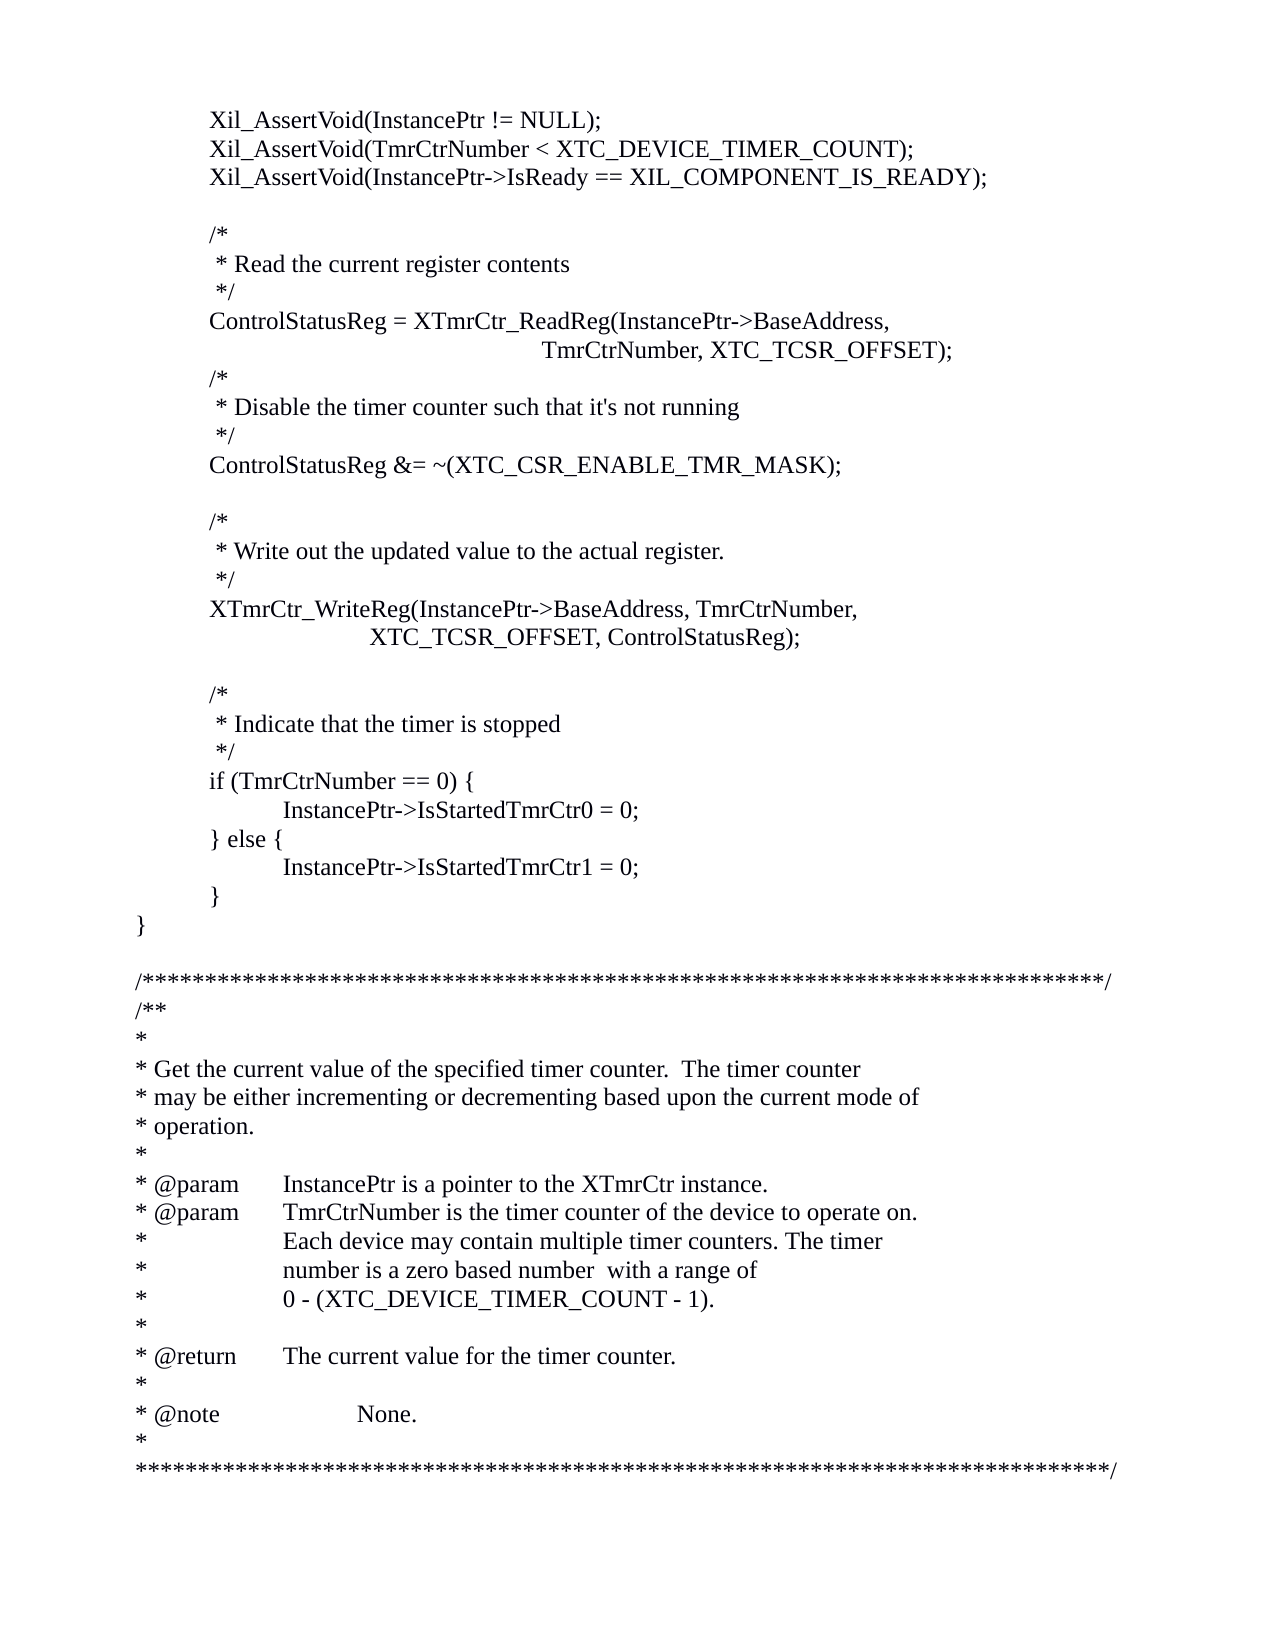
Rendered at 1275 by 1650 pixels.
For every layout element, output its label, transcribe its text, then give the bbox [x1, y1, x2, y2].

text ControlStatusReg = XTmrCtr_ReadReg(InstancePtr->BaseAddress, [135, 306, 1125, 335]
text /*****************************************************************************/ [135, 967, 1125, 996]
text */ [135, 737, 1125, 766]
text * Get the current value of the specified timer counter. The timer counter [135, 1054, 1125, 1082]
text /* [135, 507, 1125, 536]
text * @param TmrCtrNumber is the timer counter of the device to operate on. [135, 1197, 1125, 1226]
text /* [135, 680, 1125, 709]
text * Disable the timer counter such that it's not running [135, 392, 1125, 421]
text * Each device may contain multiple timer counters. The timer [135, 1226, 1125, 1255]
text ******************************************************************************/ [135, 1456, 1125, 1485]
text InstancePtr->IsStartedTmrCtr0 = 0; [135, 795, 1125, 824]
text */ [135, 565, 1125, 594]
text * Write out the updated value to the actual register. [135, 536, 1125, 565]
text * @param InstancePtr is a pointer to the XTmrCtr instance. [135, 1169, 1125, 1197]
text /** [135, 996, 1125, 1025]
text * may be either incrementing or decrementing based upon the current mode of [135, 1082, 1125, 1111]
text * [135, 1312, 1125, 1341]
text if (TmrCtrNumber == 0) { [135, 766, 1125, 795]
text * [135, 1370, 1125, 1399]
text /* [135, 220, 1125, 249]
text } [135, 881, 1125, 910]
text XTC_TCSR_OFFSET, ControlStatusReg); [135, 622, 1125, 651]
text * [135, 1427, 1125, 1456]
text */ [135, 421, 1125, 450]
text * 0 - (XTC_DEVICE_TIMER_COUNT - 1). [135, 1284, 1125, 1312]
text ControlStatusReg &= ~(XTC_CSR_ENABLE_TMR_MASK); [135, 450, 1125, 479]
text * Indicate that the timer is stopped [135, 709, 1125, 737]
text * @return The current value for the timer counter. [135, 1341, 1125, 1370]
text * operation. [135, 1111, 1125, 1140]
text } [135, 910, 1125, 939]
text XTmrCtr_WriteReg(InstancePtr->BaseAddress, TmrCtrNumber, [135, 594, 1125, 622]
text /* [135, 364, 1125, 392]
text Xil_AssertVoid(InstancePtr->IsReady == XIL_COMPONENT_IS_READY); [135, 162, 1125, 191]
text Xil_AssertVoid(TmrCtrNumber < XTC_DEVICE_TIMER_COUNT); [135, 134, 1125, 162]
text } else { [135, 824, 1125, 852]
text InstancePtr->IsStartedTmrCtr1 = 0; [135, 852, 1125, 881]
text */ [135, 277, 1125, 306]
text * [135, 1025, 1125, 1054]
text * Read the current register contents [135, 249, 1125, 277]
text * @note None. [135, 1399, 1125, 1427]
text Xil_AssertVoid(InstancePtr != NULL); [135, 105, 1125, 134]
text TmrCtrNumber, XTC_TCSR_OFFSET); [135, 335, 1125, 364]
text * [135, 1140, 1125, 1169]
text * number is a zero based number with a range of [135, 1255, 1125, 1284]
